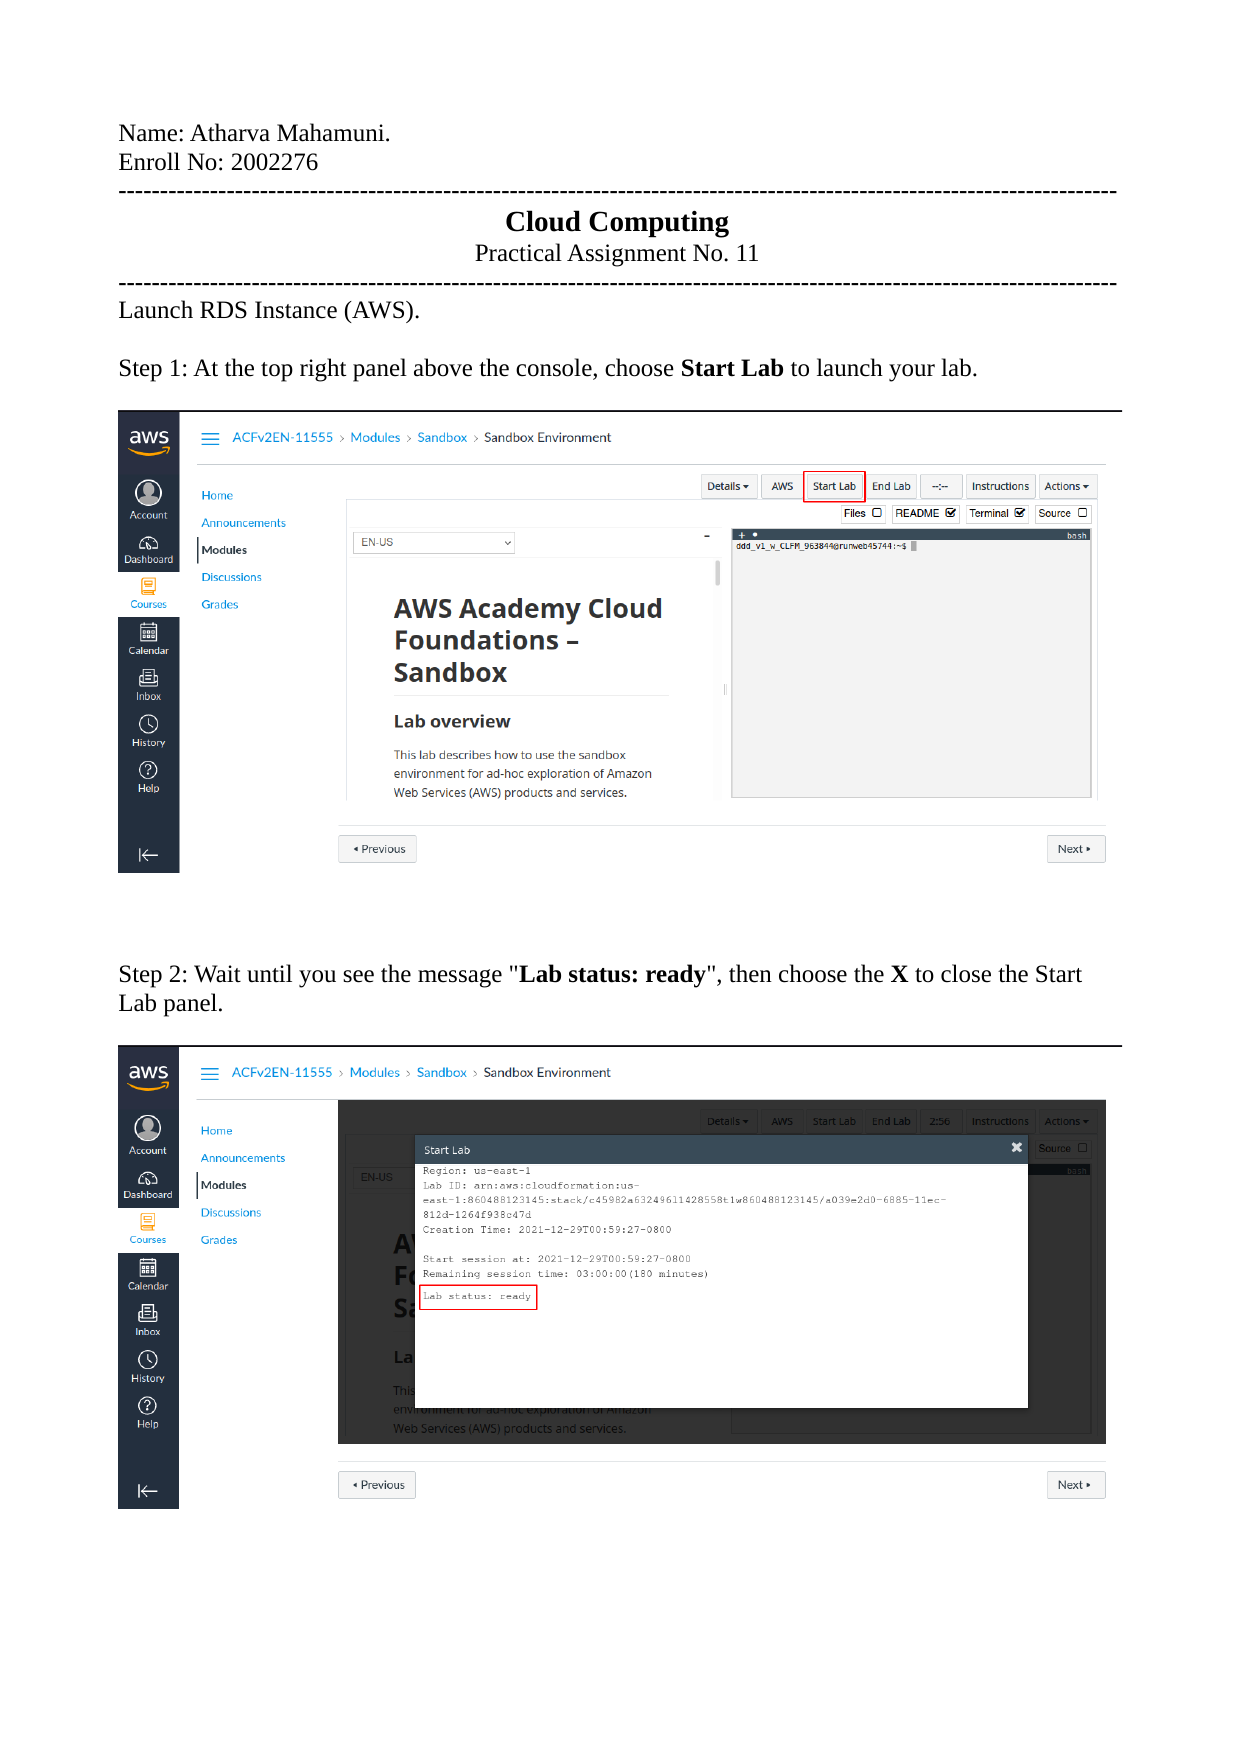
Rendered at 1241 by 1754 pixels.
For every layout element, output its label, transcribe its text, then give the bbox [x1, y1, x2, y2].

text Enroll No: 2002276 [118, 147, 1122, 176]
text Name: Atharva Mahamuni. [118, 118, 1122, 147]
text Practical Assignment No. 11 [118, 238, 1122, 267]
text Step 1: At the top right panel above the console, choose Start Lab to launch your lab. [118, 353, 1122, 382]
text ------------------------------------------------------------------------------------------------------------------------ [118, 176, 1122, 204]
picture [118, 410, 1123, 873]
text Step 2: Wait until you see the message "Lab status: ready", then choose the X to close the Start Lab panel. [118, 959, 1122, 1017]
picture [118, 1045, 1123, 1509]
text ------------------------------------------------------------------------------------------------------------------------ Launch RDS Instance (AWS). [118, 267, 1122, 324]
text Cloud Computing [118, 204, 1122, 238]
